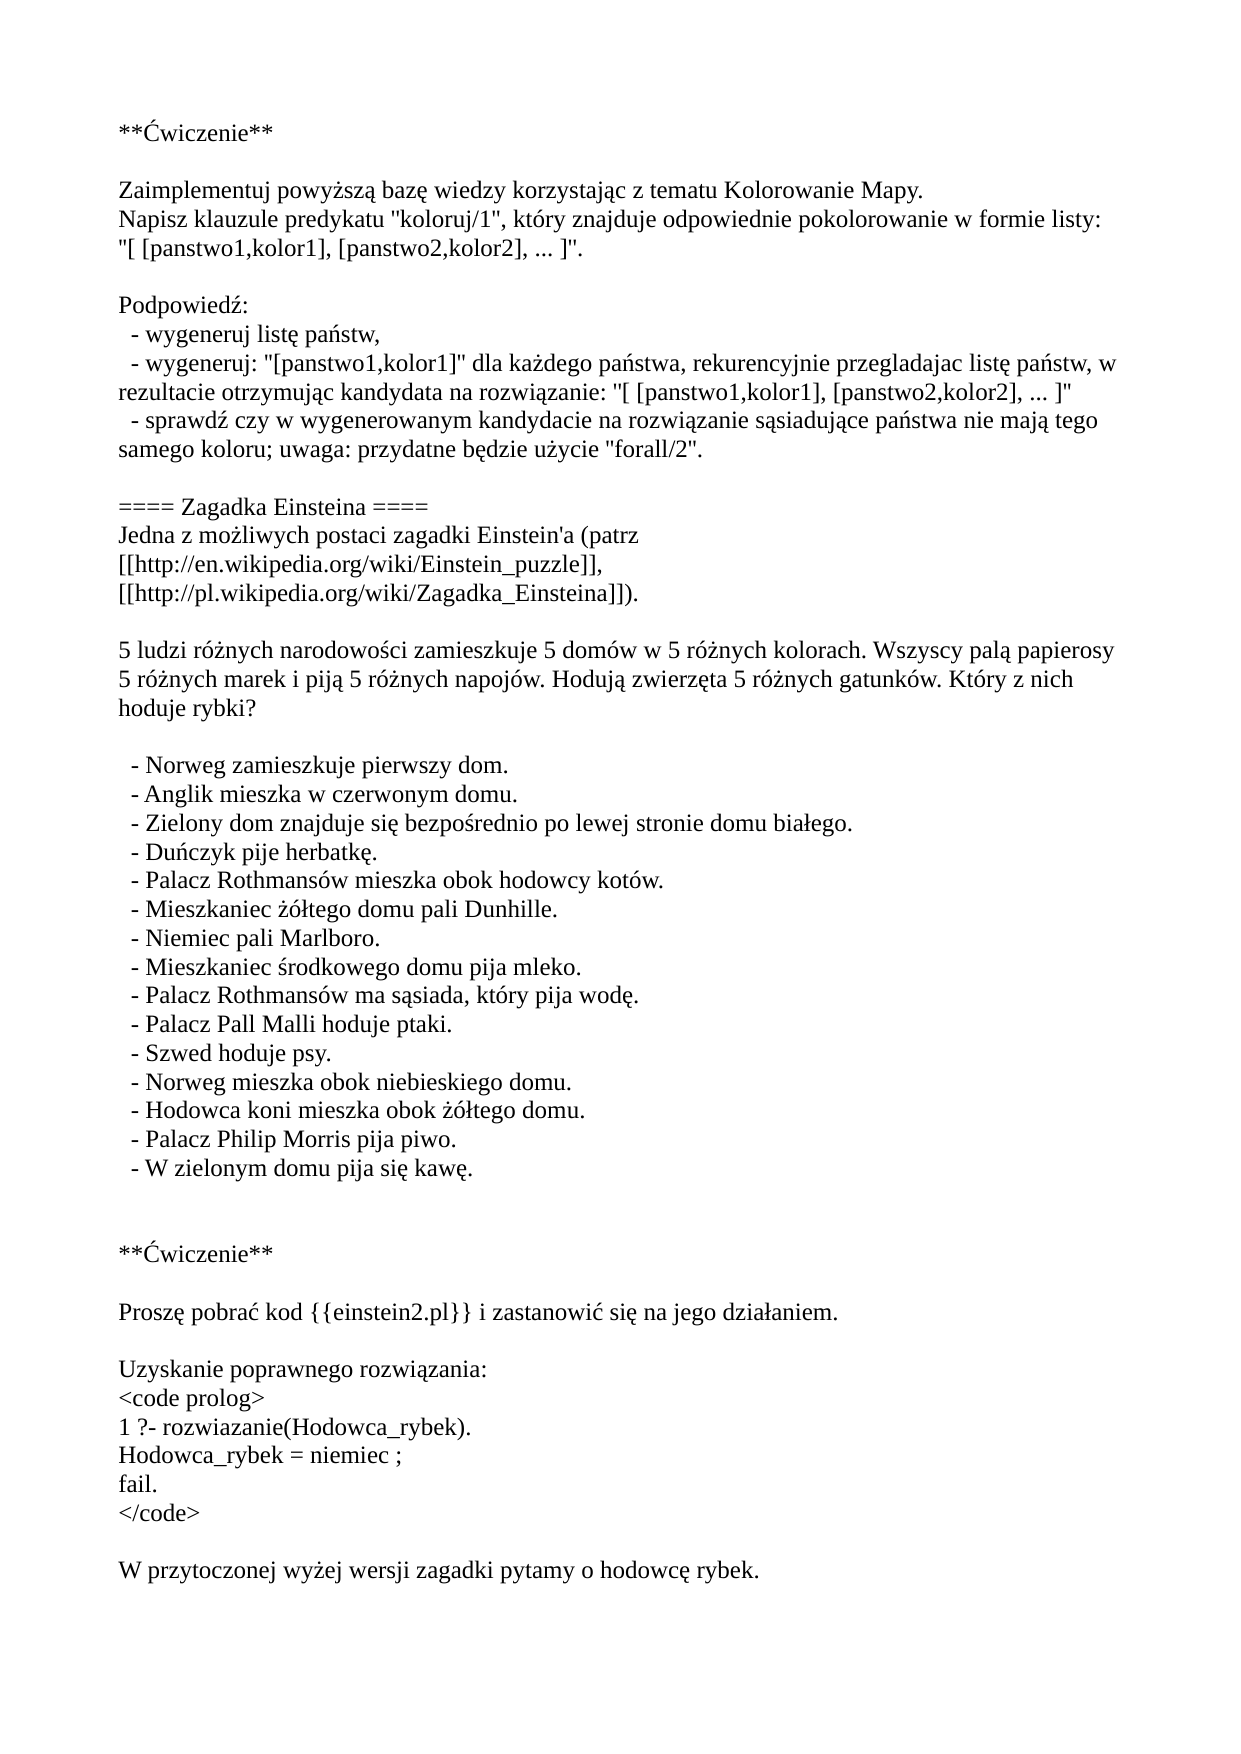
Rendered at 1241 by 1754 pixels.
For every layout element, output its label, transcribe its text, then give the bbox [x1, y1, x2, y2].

text Napisz klauzule predykatu ''koloruj/1'', który znajduje odpowiednie pokolorowanie w formie listy: ''[ [panstwo1,kolor1], [panstwo2,kolor2], ... ]''. [118, 204, 1122, 262]
text Uzyskanie poprawnego rozwiązania: [118, 1354, 1122, 1383]
text - Palacz Pall Malli hoduje ptaki. [118, 1009, 1122, 1038]
text - Mieszkaniec żółtego domu pali Dunhille. [118, 894, 1122, 923]
text 5 ludzi różnych narodowości zamieszkuje 5 domów w 5 różnych kolorach. Wszyscy palą papierosy 5 różnych marek i piją 5 różnych napojów. Hodują zwierzęta 5 różnych gatunków. Który z nich hoduje rybki? [118, 636, 1122, 722]
text - W zielonym domu pija się kawę. [118, 1153, 1122, 1182]
text - Niemiec pali Marlboro. [118, 923, 1122, 952]
text - sprawdź czy w wygenerowanym kandydacie na rozwiązanie sąsiadujące państwa nie mają tego samego koloru; uwaga: przydatne będzie użycie ''forall/2''. [118, 406, 1122, 463]
text - Anglik mieszka w czerwonym domu. [118, 779, 1122, 808]
text - Norweg mieszka obok niebieskiego domu. [118, 1067, 1122, 1096]
text Jedna z możliwych postaci zagadki Einstein'a (patrz [[http://en.wikipedia.org/wiki/Einstein_puzzle]], [[http://pl.wikipedia.org/wiki/Zagadka_Einsteina]]). [118, 521, 1122, 607]
text W przytoczonej wyżej wersji zagadki pytamy o hodowcę rybek. [118, 1556, 1122, 1584]
text - Duńczyk pije herbatkę. [118, 837, 1122, 866]
text - Norweg zamieszkuje pierwszy dom. [118, 751, 1122, 779]
text **Ćwiczenie** [118, 1239, 1122, 1268]
text Podpowiedź: [118, 291, 1122, 319]
text - Hodowca koni mieszka obok żółtego domu. [118, 1096, 1122, 1124]
text ==== Zagadka Einsteina ==== [118, 492, 1122, 521]
text - wygeneruj: ''[panstwo1,kolor1]'' dla każdego państwa, rekurencyjnie przegladajac listę państw, w rezultacie otrzymując kandydata na rozwiązanie: ''[ [panstwo1,kolor1], [panstwo2,kolor2], ... ]'' [118, 348, 1122, 406]
text Hodowca_rybek = niemiec ; [118, 1441, 1122, 1469]
text fail. [118, 1469, 1122, 1498]
text 1 ?- rozwiazanie(Hodowca_rybek). [118, 1412, 1122, 1441]
text - Szwed hoduje psy. [118, 1038, 1122, 1067]
text **Ćwiczenie** [118, 118, 1122, 147]
text - Palacz Rothmansów mieszka obok hodowcy kotów. [118, 866, 1122, 894]
text <code prolog> [118, 1383, 1122, 1412]
text Zaimplementuj powyższą bazę wiedzy korzystając z tematu Kolorowanie Mapy. [118, 176, 1122, 204]
text </code> [118, 1498, 1122, 1527]
text - Mieszkaniec środkowego domu pija mleko. [118, 952, 1122, 981]
text - wygeneruj listę państw, [118, 319, 1122, 348]
text Proszę pobrać kod {{einstein2.pl}} i zastanowić się na jego działaniem. [118, 1297, 1122, 1326]
text - Palacz Philip Morris pija piwo. [118, 1124, 1122, 1153]
text - Zielony dom znajduje się bezpośrednio po lewej stronie domu białego. [118, 808, 1122, 837]
text - Palacz Rothmansów ma sąsiada, który pija wodę. [118, 981, 1122, 1009]
